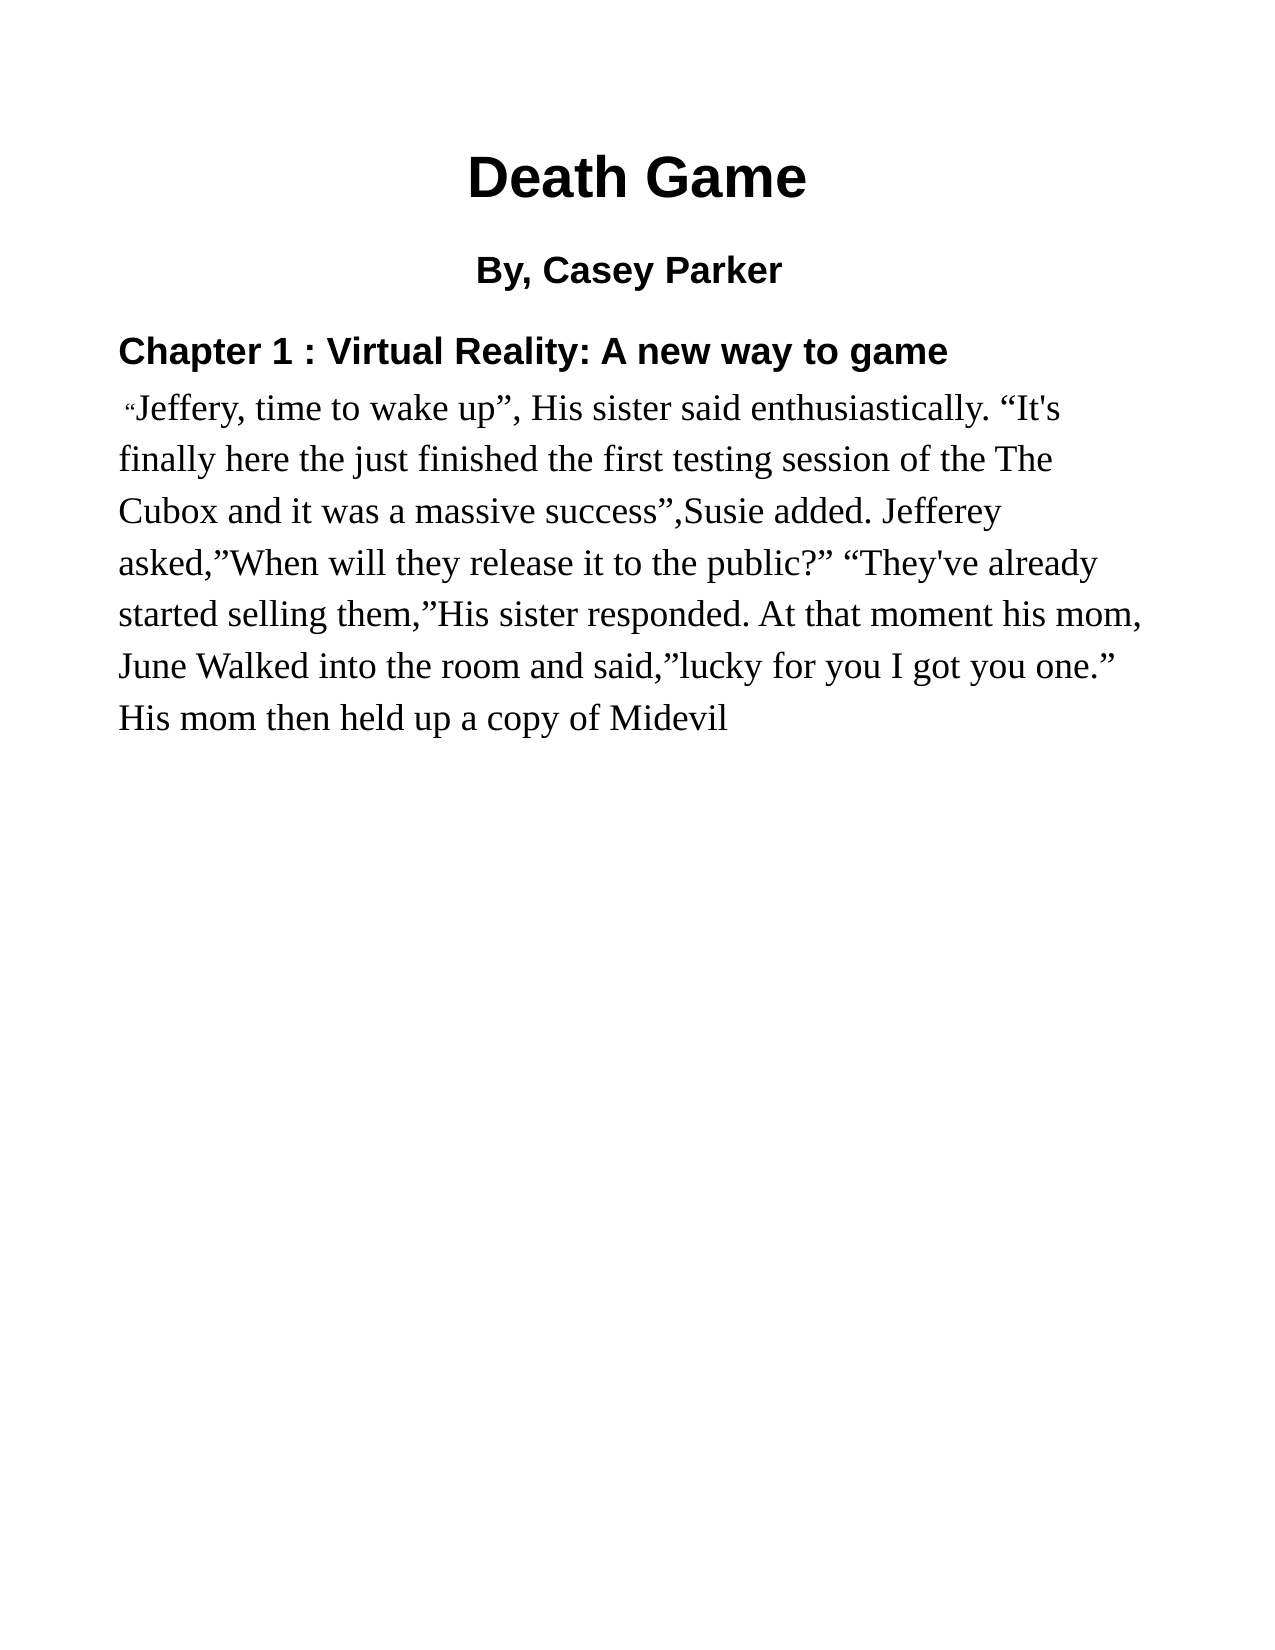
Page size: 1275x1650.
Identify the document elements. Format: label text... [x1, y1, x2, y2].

title Death Game [118, 143, 1157, 210]
subtitle Chapter 1 : Virtual Reality: A new way to game [118, 329, 1157, 372]
text “Jeffery, time to wake up”, His sister said enthusiastically. “It's finally here the just finished the first testing session of the The Cubox and it was a massive success”,Susie added. Jefferey asked,”When will they release it to the public?” “They've already started selling them,”His sister responded. At that moment his mom, June Walked into the room and said,”lucky for you I got you one.” His mom then held up a copy of Midevil [118, 385, 1157, 738]
subtitle By, Casey Parker [118, 248, 1157, 291]
